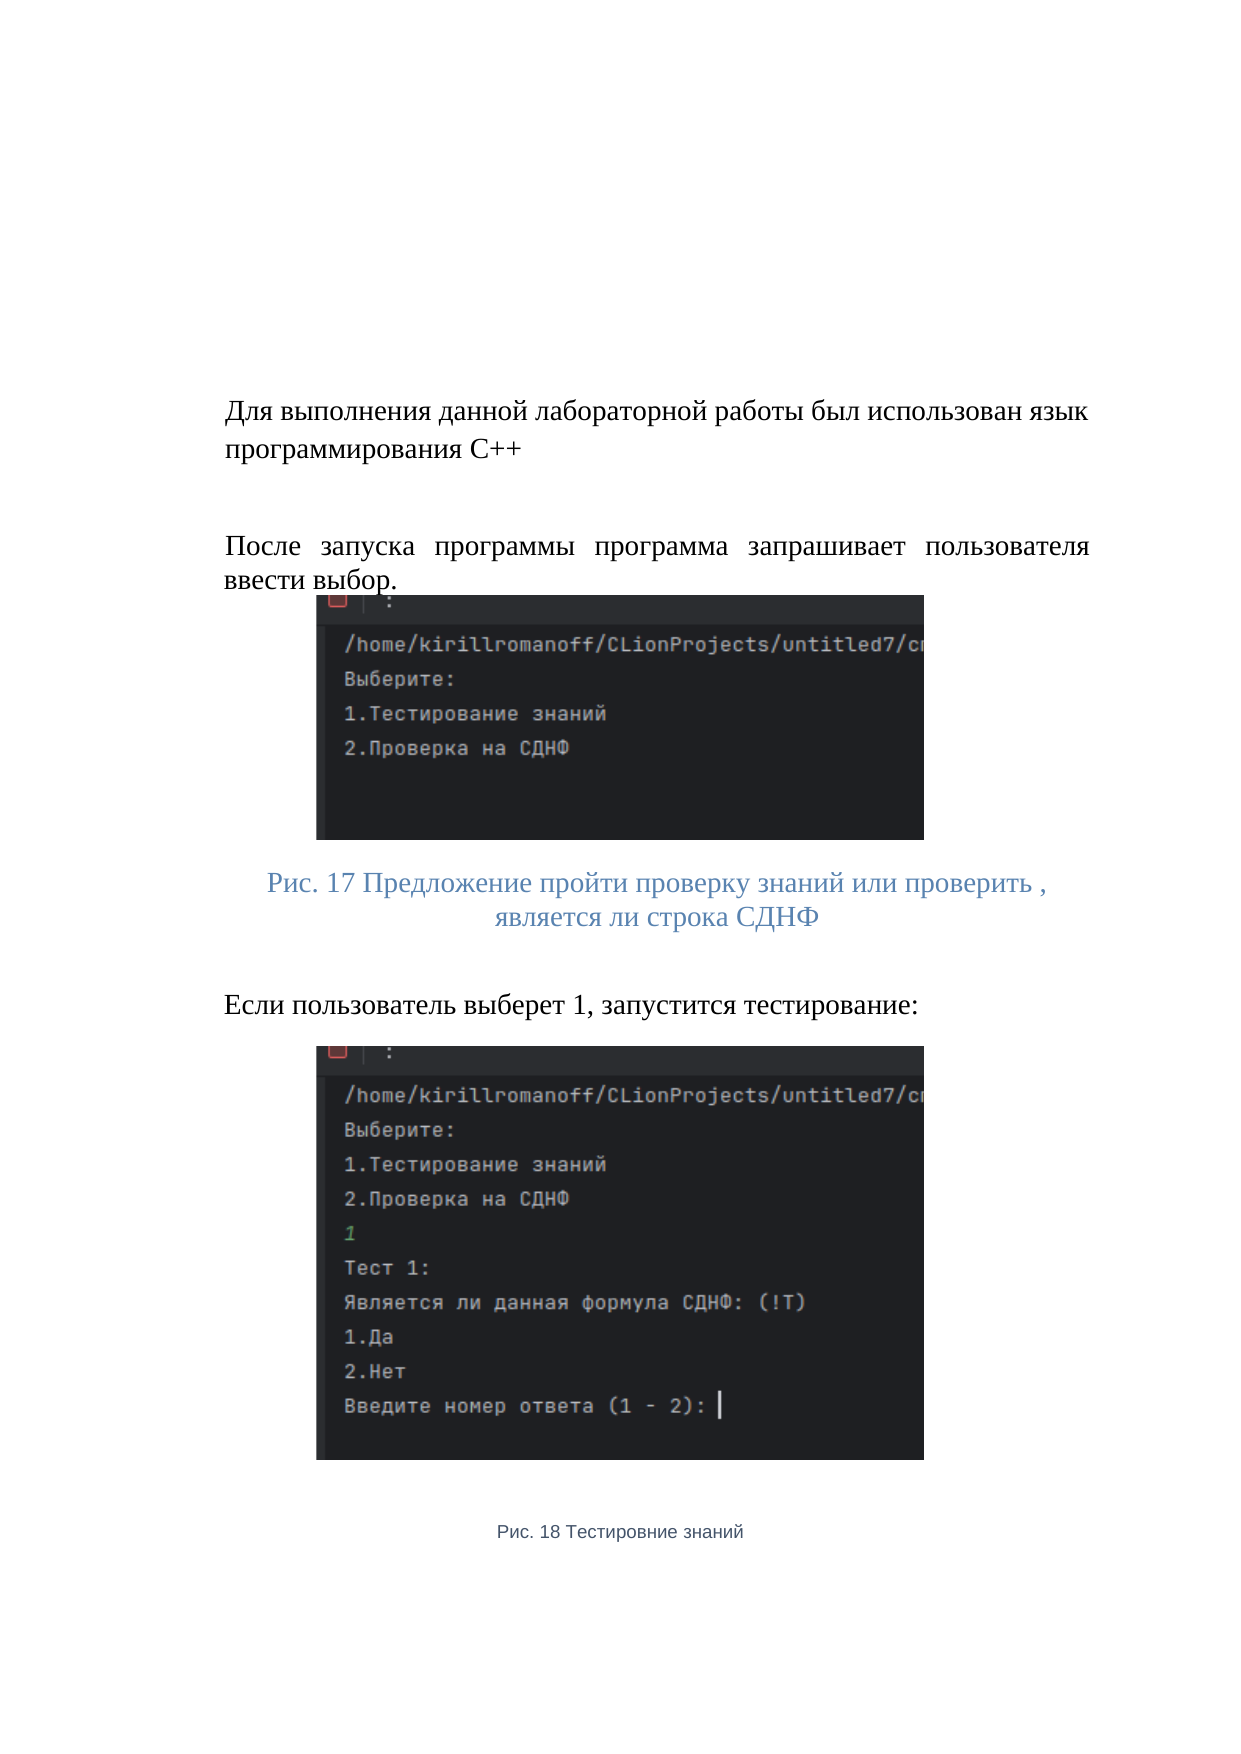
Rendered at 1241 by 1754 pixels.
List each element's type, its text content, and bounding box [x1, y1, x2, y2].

text Рис. 18 Тестировние знаний [150, 1521, 1090, 1543]
text Для выполнения данной лабораторной работы был использован язык программирования C++ [225, 393, 1090, 465]
picture [316, 1046, 924, 1460]
picture [316, 595, 924, 840]
text После запуска программы программа запрашивает пользователя ввести выбор. [224, 528, 1090, 595]
text Рис. 17 Предложение пройти проверку знаний или проверить , является ли строка СДНФ [224, 865, 1090, 932]
text Если пользователь выберет 1, запустится тестирование: [224, 987, 1090, 1020]
